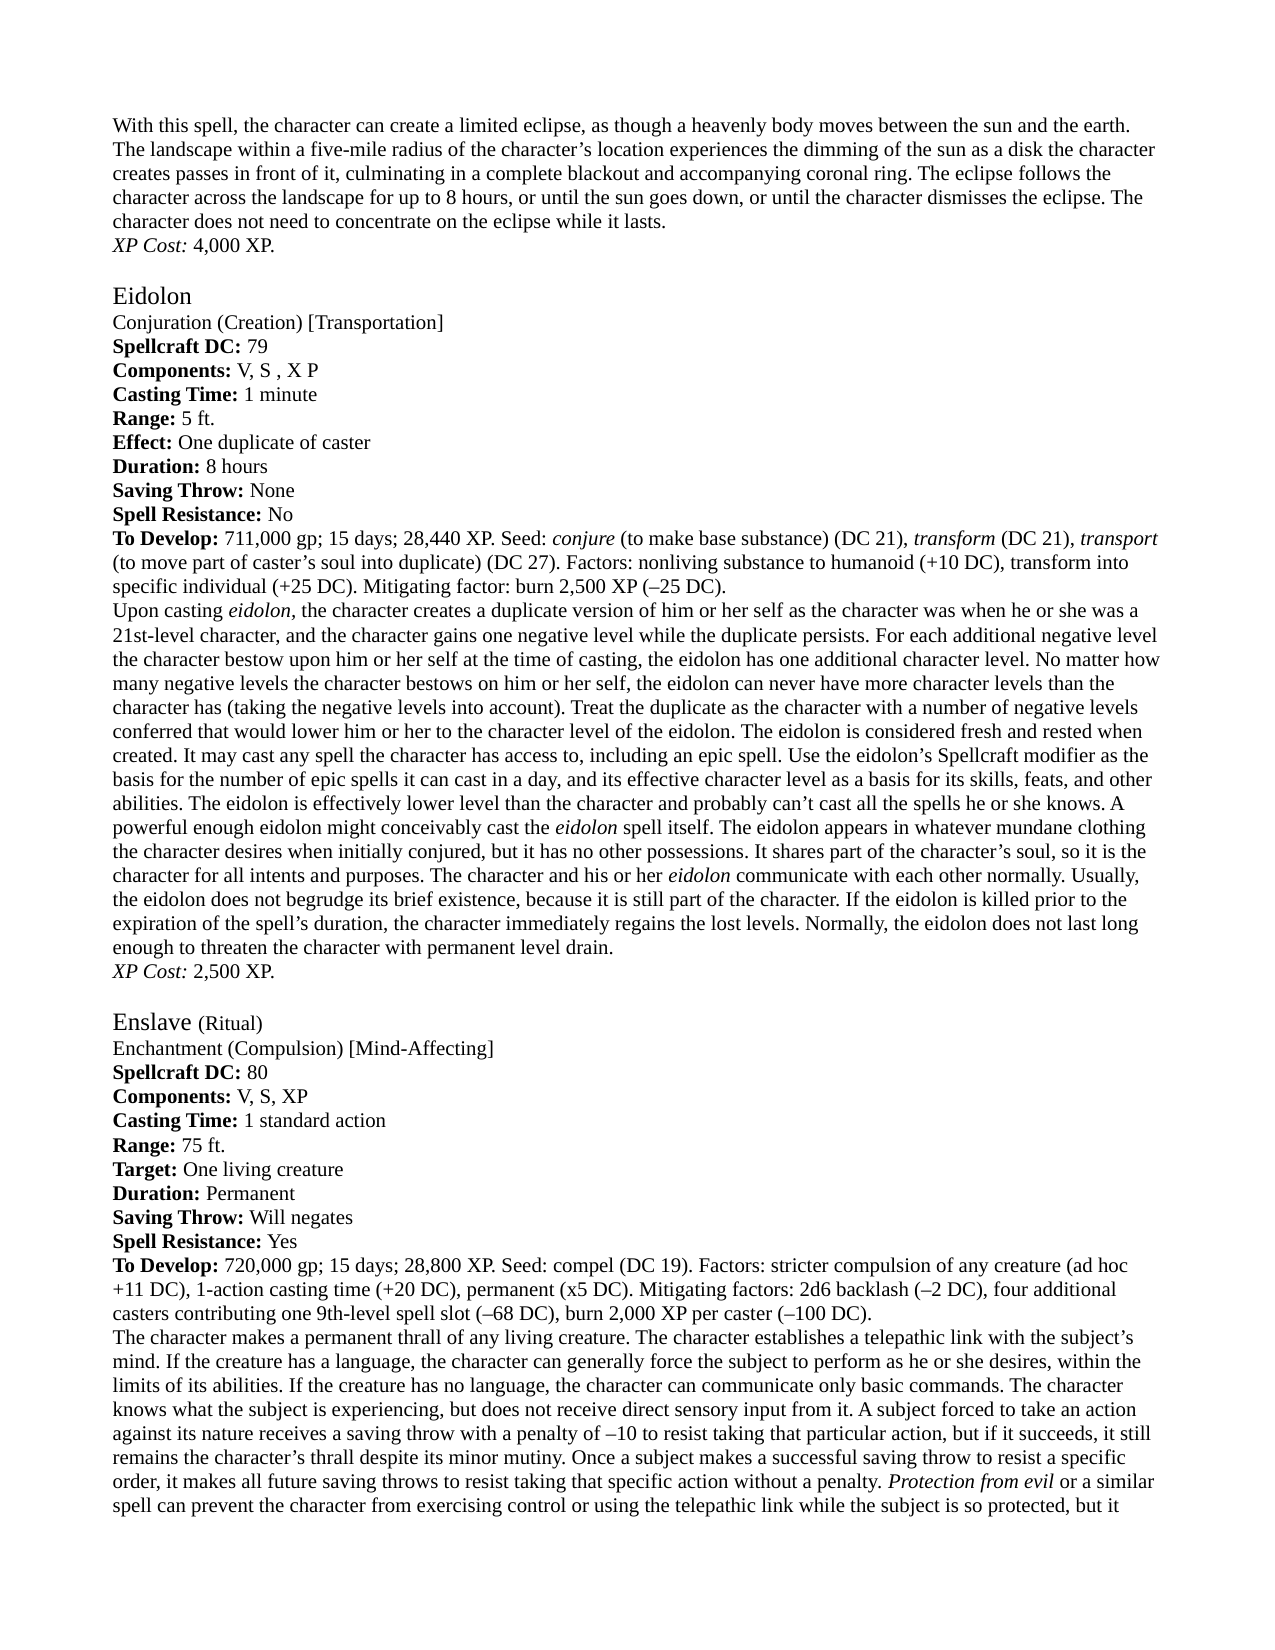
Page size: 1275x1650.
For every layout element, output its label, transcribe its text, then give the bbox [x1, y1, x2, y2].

subtitle Enslave (Ritual) [112, 1007, 1162, 1036]
text Range: 75 ft. [112, 1132, 1162, 1157]
text Saving Throw: None [112, 478, 1162, 502]
subtitle Eidolon [112, 281, 1162, 310]
text Saving Throw: Will negates [112, 1205, 1162, 1229]
text Target: One living creature [112, 1157, 1162, 1181]
text Components: V, S, XP [112, 1084, 1162, 1108]
text Conjuration (Creation) [Transportation] [112, 310, 1162, 334]
text With this spell, the character can create a limited eclipse, as though a heavenly body moves between the sun and the earth. The landscape within a five-mile radius of the character’s location experiences the dimming of the sun as a disk the character creates passes in front of it, culminating in a complete blackout and accompanying coronal ring. The eclipse follows the character across the landscape for up to 8 hours, or until the sun goes down, or until the character dismisses the eclipse. The character does not need to concentrate on the eclipse while it lasts. [112, 112, 1162, 233]
text Enchantment (Compulsion) [Mind-Affecting] [112, 1036, 1162, 1060]
text Spellcraft DC: 79 [112, 334, 1162, 358]
text Casting Time: 1 minute [112, 382, 1162, 406]
text Range: 5 ft. [112, 406, 1162, 430]
text Effect: One duplicate of caster [112, 430, 1162, 454]
text XP Cost: 2,500 XP. [112, 959, 1162, 983]
text To Develop: 720,000 gp; 15 days; 28,800 XP. Seed: compel (DC 19). Factors: stricter compulsion of any creature (ad hoc +11 DC), 1-action casting time (+20 DC), permanent (x5 DC). Mitigating factors: 2d6 backlash (–2 DC), four additional casters contributing one 9th-level spell slot (–68 DC), burn 2,000 XP per caster (–100 DC). [112, 1253, 1162, 1325]
text Spellcraft DC: 80 [112, 1060, 1162, 1084]
text Duration: Permanent [112, 1181, 1162, 1205]
text Casting Time: 1 standard action [112, 1108, 1162, 1132]
text XP Cost: 4,000 XP. [112, 233, 1162, 257]
text To Develop: 711,000 gp; 15 days; 28,440 XP. Seed: conjure (to make base substance) (DC 21), transform (DC 21), transport (to move part of caster’s soul into duplicate) (DC 27). Factors: nonliving substance to humanoid (+10 DC), transform into specific individual (+25 DC). Mitigating factor: burn 2,500 XP (–25 DC). [112, 526, 1162, 598]
text Duration: 8 hours [112, 454, 1162, 478]
text Spell Resistance: No [112, 502, 1162, 526]
text Spell Resistance: Yes [112, 1229, 1162, 1253]
text Components: V, S , X P [112, 358, 1162, 382]
text Upon casting eidolon, the character creates a duplicate version of him or her self as the character was when he or she was a 21st-level character, and the character gains one negative level while the duplicate persists. For each additional negative level the character bestow upon him or her self at the time of casting, the eidolon has one additional character level. No matter how many negative levels the character bestows on him or her self, the eidolon can never have more character levels than the character has (taking the negative levels into account). Treat the duplicate as the character with a number of negative levels conferred that would lower him or her to the character level of the eidolon. The eidolon is considered fresh and rested when created. It may cast any spell the character has access to, including an epic spell. Use the eidolon’s Spellcraft modifier as the basis for the number of epic spells it can cast in a day, and its effective character level as a basis for its skills, feats, and other abilities. The eidolon is effectively lower level than the character and probably can’t cast all the spells he or she knows. A powerful enough eidolon might conceivably cast the eidolon spell itself. The eidolon appears in whatever mundane clothing the character desires when initially conjured, but it has no other possessions. It shares part of the character’s soul, so it is the character for all intents and purposes. The character and his or her eidolon communicate with each other normally. Usually, the eidolon does not begrudge its brief existence, because it is still part of the character. If the eidolon is killed prior to the expiration of the spell’s duration, the character immediately regains the lost levels. Normally, the eidolon does not last long enough to threaten the character with permanent level drain. [112, 598, 1162, 959]
text The character makes a permanent thrall of any living creature. The character establishes a telepathic link with the subject’s mind. If the creature has a language, the character can generally force the subject to perform as he or she desires, within the limits of its abilities. If the creature has no language, the character can communicate only basic commands. The character knows what the subject is experiencing, but does not receive direct sensory input from it. A subject forced to take an action against its nature receives a saving throw with a penalty of –10 to resist taking that particular action, but if it succeeds, it still remains the character’s thrall despite its minor mutiny. Once a subject makes a successful saving throw to resist a specific order, it makes all future saving throws to resist taking that specific action without a penalty. Protection from evil or a similar spell can prevent the character from exercising control or using the telepathic link while the subject is so protected, but it [112, 1325, 1162, 1517]
